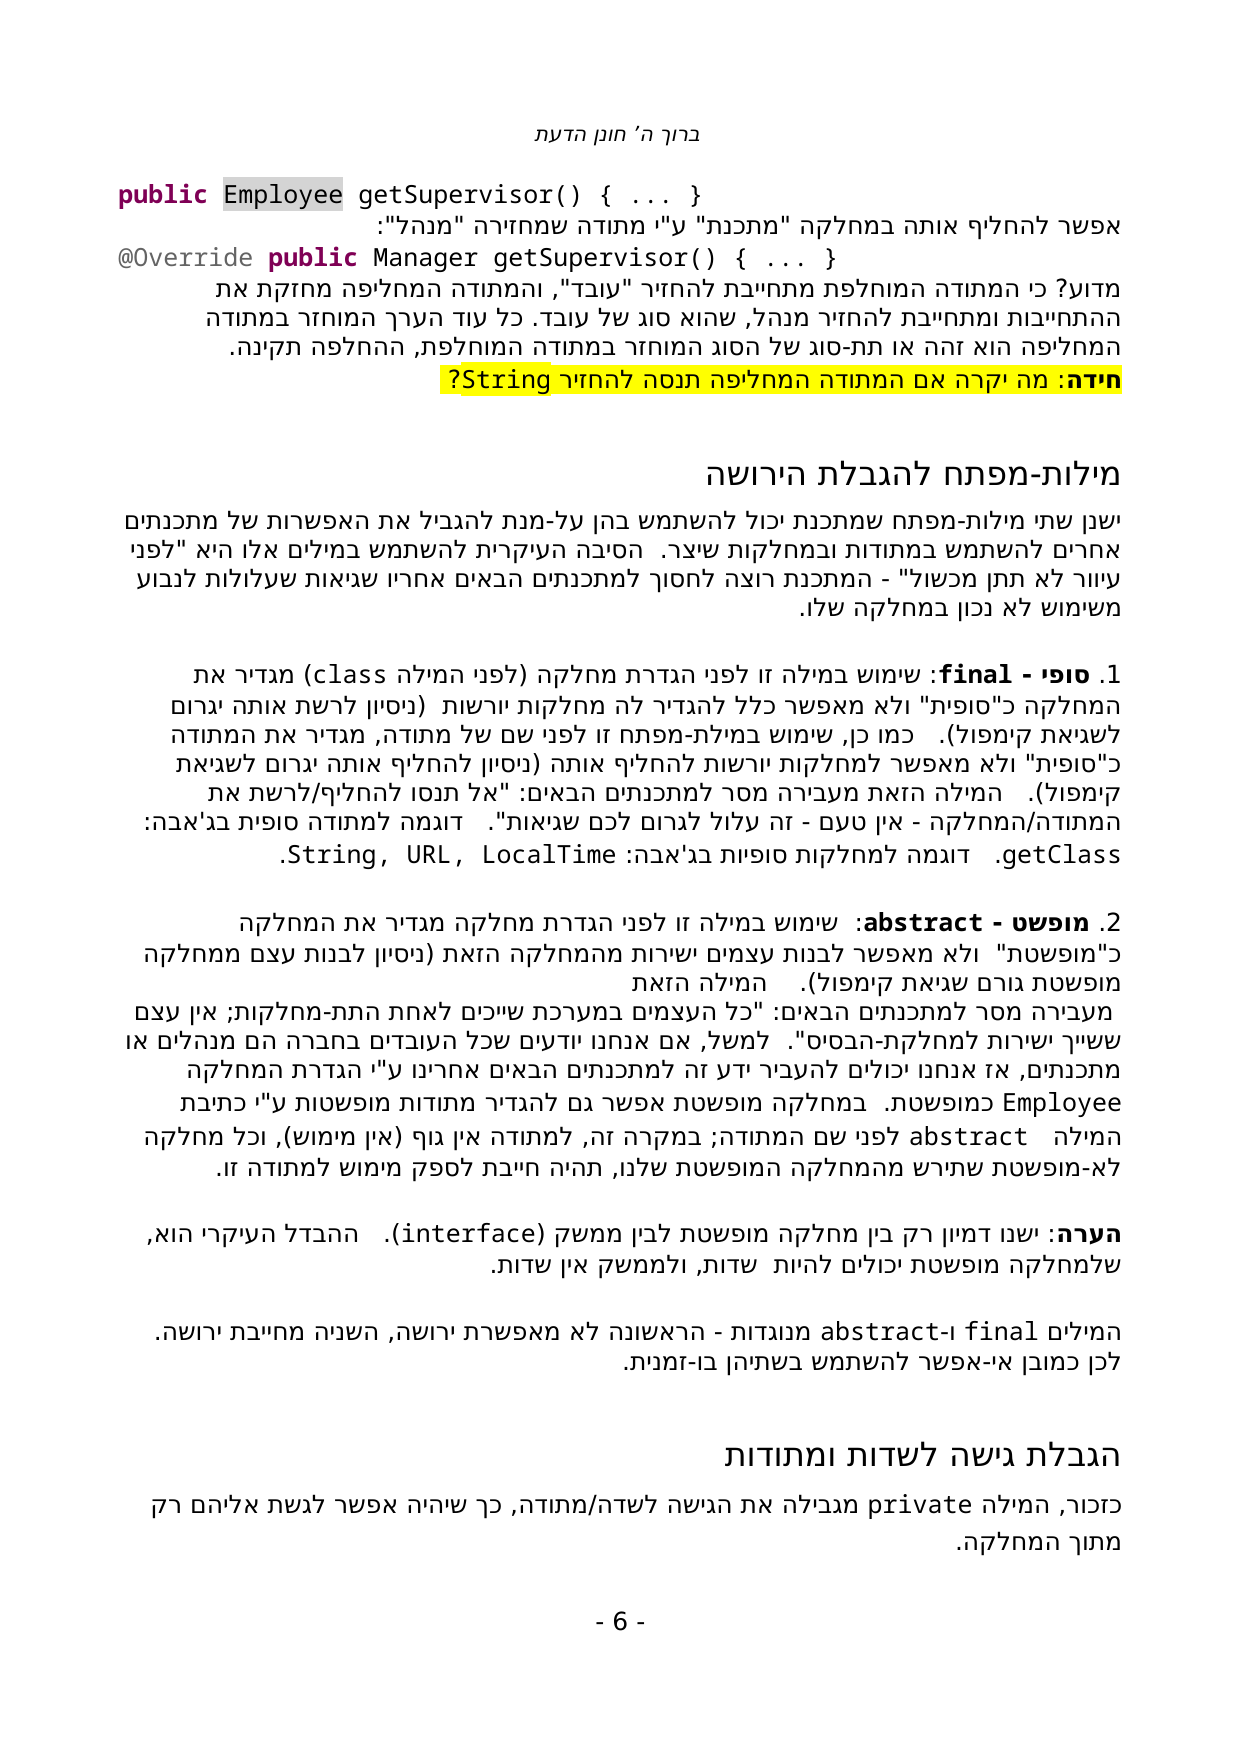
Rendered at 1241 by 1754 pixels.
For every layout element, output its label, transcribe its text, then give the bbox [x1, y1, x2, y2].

text ישנן שתי מילות-מפתח שמתכנת יכול להשתמש בהן על-מנת להגביל את האפשרות של מתכנתים אחרים להשתמש במתודות ובמחלקות שיצר. הסיבה העיקרית להשתמש במילים אלו היא "לפני עיוור לא תתן מכשול" - המתכנת רוצה לחסוך למתכנתים הבאים אחריו שגיאות שעלולות לנבוע משימוש לא נכון במחלקה שלו. [118, 506, 1122, 623]
text מעבירה מסר למתכנתים הבאים: "כל העצמים במערכת שייכים לאחת התת-מחלקות; אין עצם ששייך ישירות למחלקת-הבסיס". למשל, אם אנחנו יודעים שכל העובדים בחברה הם מנהלים או מתכנתים, אז אנחנו יכולים להעביר ידע זה למתכנתים הבאים אחרינו ע"י הגדרת המחלקה Employee כמופשטת. במחלקה מופשטת אפשר גם להגדיר מתודות מופשטות ע"י כתיבת המילה abstract לפני שם המתודה; במקרה זה, למתודה אין גוף (אין מימוש), וכל מחלקה לא-מופשטת שתירש מהמחלקה המופשטת שלנו, תהיה חייבת לספק מימוש למתודה זו. [118, 997, 1122, 1182]
text מדוע? כי המתודה המוחלפת מתחייבת להחזיר "עובד", והמתודה המחליפה מחזקת את ההתחייבות ומתחייבת להחזיר מנהל, שהוא סוג של עובד. כל עוד הערך המוחזר במתודה המחליפה הוא זהה או תת-סוג של הסוג המוחזר במתודה המוחלפת, ההחלפה תקינה. [118, 274, 1122, 362]
text אפשר להחליף אותה במחלקה "מתכנת" ע"י מתודה שמחזירה "מנהל": [118, 211, 1122, 240]
text כזכור, המילה private מגבילה את הגישה לשדה/מתודה, כך שיהיה אפשר לגשת אליהם רק מתוך המחלקה. [118, 1487, 1122, 1556]
text public Employee getSupervisor() { ... } [118, 177, 1122, 211]
text הערה: ישנו דמיון רק בין מחלקה מופשטת לבין ממשק (interface). ההבדל העיקרי הוא, שלמחלקה מופשטת יכולים להיות שדות, ולממשק אין שדות. [118, 1216, 1122, 1279]
text 1. סופי - final: שימוש במילה זו לפני הגדרת מחלקה (לפני המילה class) מגדיר את המחלקה כ"סופית" ולא מאפשר כלל להגדיר לה מחלקות יורשות (ניסיון לרשת אותה יגרום לשגיאת קימפול). כמו כן, שימוש במילת-מפתח זו לפני שם של מתודה, מגדיר את המתודה כ"סופית" ולא מאפשר למחלקות יורשות להחליף אותה (ניסיון להחליף אותה יגרום לשגיאת קימפול). המילה הזאת מעבירה מסר למתכנתים הבאים: "אל תנסו להחליף/לרשת את המתודה/המחלקה - אין טעם - זה עלול לגרום לכם שגיאות". דוגמה למתודה סופית בג'אבה: getClass. דוגמה למחלקות סופיות בג'אבה: String, URL, LocalTime. [118, 657, 1122, 871]
text המילים final ו-abstract מנוגדות - הראשונה לא מאפשרת ירושה, השניה מחייבת ירושה. לכן כמובן אי-אפשר להשתמש בשתיהן בו-זמנית. [118, 1313, 1122, 1377]
text @Override public Manager getSupervisor() { ... } [118, 240, 1122, 274]
subtitle הגבלת גישה לשדות ומתודות [118, 1436, 1122, 1474]
text 2. מופשט - abstract: שימוש במילה זו לפני הגדרת מחלקה מגדיר את המחלקה כ"מופשטת" ולא מאפשר לבנות עצמים ישירות מהמחלקה הזאת (ניסיון לבנות עצם ממחלקה מופשטת גורם שגיאת קימפול). המילה הזאת [118, 905, 1122, 997]
subtitle מילות-מפתח להגבלת הירושה [118, 455, 1122, 493]
text חידה: מה יקרה אם המתודה המחליפה תנסה להחזיר String? [118, 362, 1122, 396]
